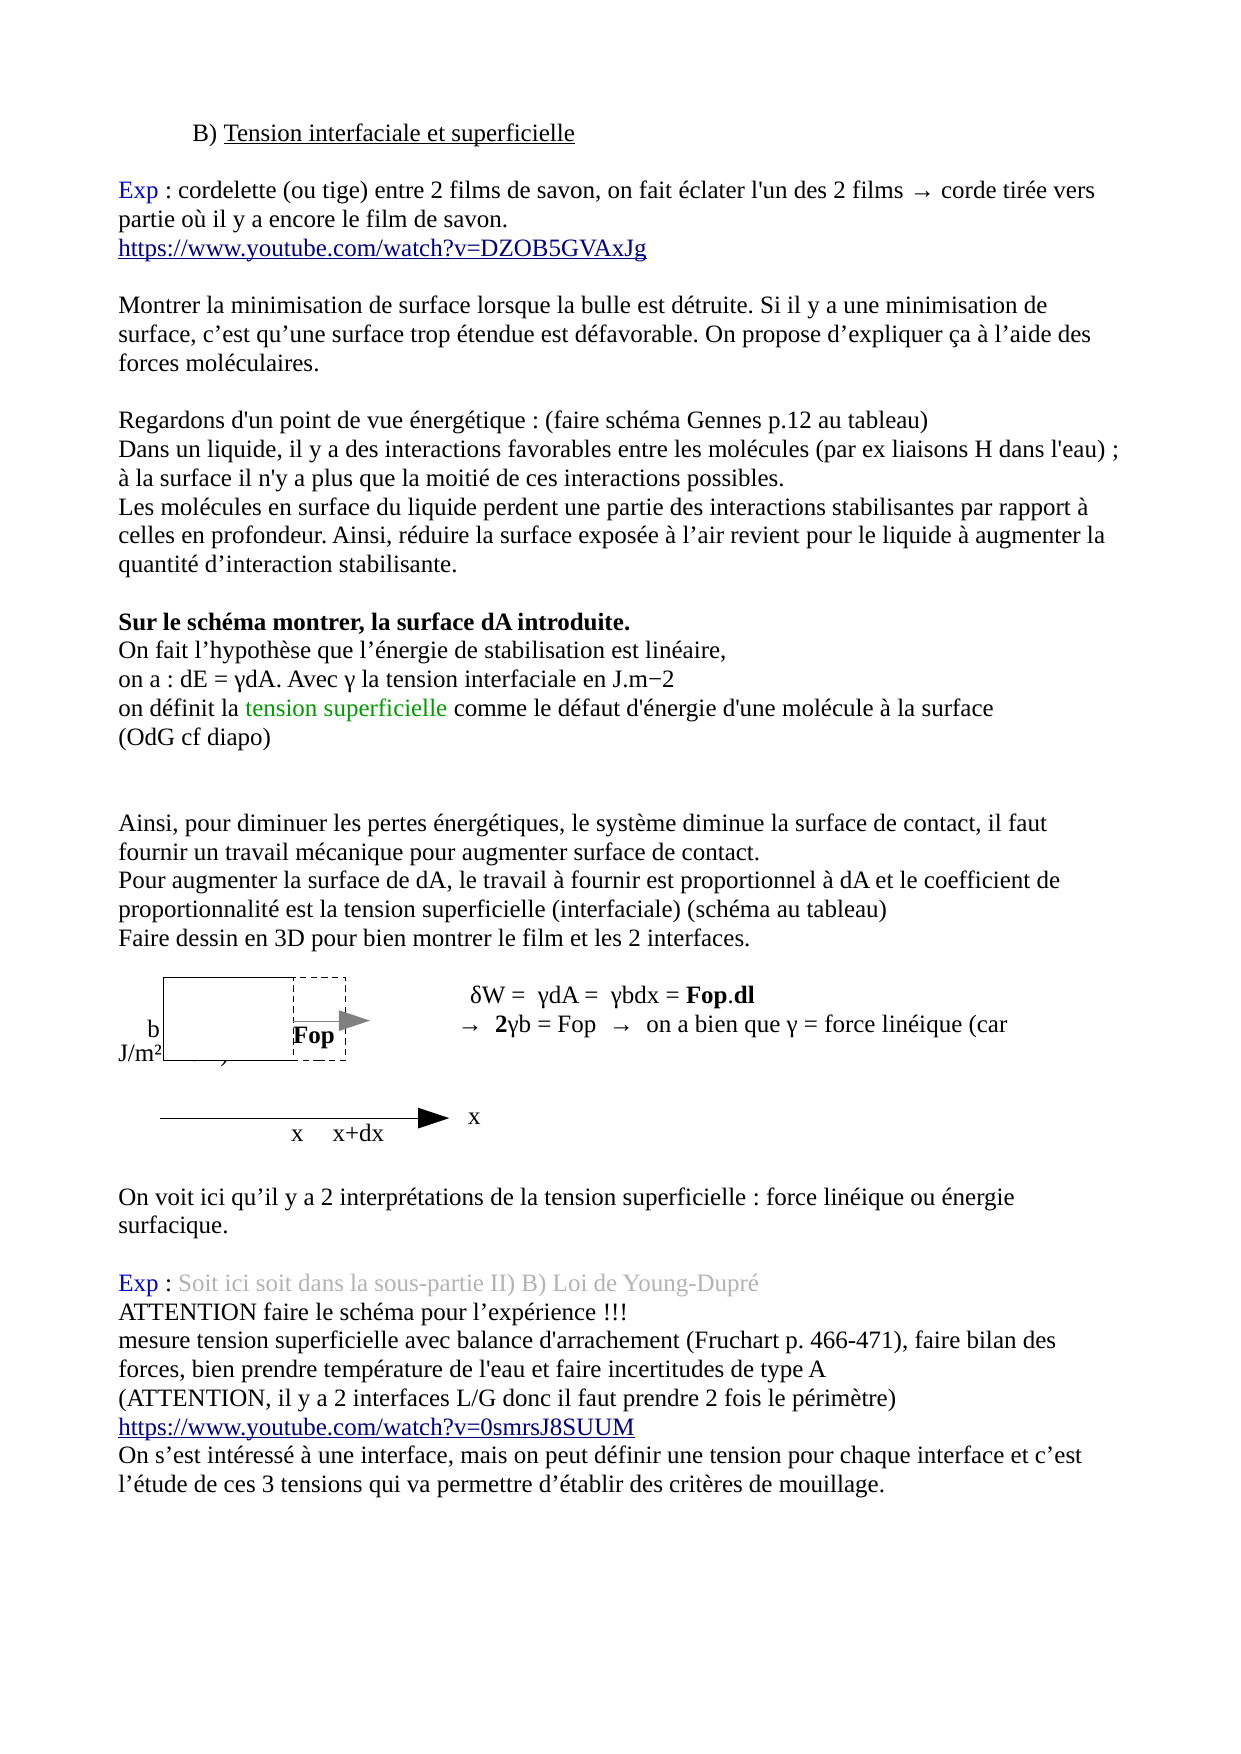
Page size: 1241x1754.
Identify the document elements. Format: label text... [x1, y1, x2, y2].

text (OdG cf diapo) [118, 722, 1122, 751]
text δW = γdA = γbdx = Fop.dl [346, 981, 1122, 1009]
text https://www.youtube.com/watch?v=0smrsJ8SUUM [118, 1412, 1122, 1441]
text On s’est intéressé à une interface, mais on peut définir une tension pour chaque interface et c’est l’étude de ces 3 tensions qui va permettre d’établir des critères de mouillage. [118, 1441, 1122, 1498]
text Exp : Soit ici soit dans la sous-partie II) B) Loi de Young-Dupré ATTENTION faire le schéma pour l’expérience !!! [118, 1268, 1122, 1326]
text Regardons d'un point de vue énergétique : (faire schéma Gennes p.12 au tableau) [118, 406, 1122, 434]
text B) Tension interfaciale et superficielle [118, 118, 1122, 147]
text Dans un liquide, il y a des interactions favorables entre les molécules (par ex liaisons H dans l'eau) ; à la surface il n'y a plus que la moitié de ces interactions possibles. Les molécules en surface du liquide perdent une partie des interactions stabilisantes par rapport à celles en profondeur. Ainsi, réduire la surface exposée à l’air revient pour le liquide à augmenter la quantité d’interaction stabilisante. [118, 434, 1122, 578]
text → 2γb = Fop → on a bien que γ = force linéique (car J/m²=N/m) [118, 1009, 1122, 1067]
text on a : dE = γdA. Avec γ la tension interfaciale en J.m−2 on définit la tension superficielle comme le défaut d'énergie d'une molécule à la surface [118, 664, 1122, 722]
text (ATTENTION, il y a 2 interfaces L/G donc il faut prendre 2 fois le périmètre) [118, 1383, 1122, 1412]
text mesure tension superficielle avec balance d'arrachement (Fruchart p. 466-471), faire bilan des forces, bien prendre température de l'eau et faire incertitudes de type A [118, 1326, 1122, 1383]
text On voit ici qu’il y a 2 interprétations de la tension superficielle : force linéique ou énergie surfacique. [118, 1182, 1122, 1239]
text Exp : cordelette (ou tige) entre 2 films de savon, on fait éclater l'un des 2 films → corde tirée vers partie où il y a encore le film de savon. https://www.youtube.com/watch?v=DZOB5GVAxJg [118, 176, 1122, 291]
text On fait l’hypothèse que l’énergie de stabilisation est linéaire, [118, 636, 1122, 664]
text Sur le schéma montrer, la surface dA introduite. [118, 578, 1122, 636]
text Pour augmenter la surface de dA, le travail à fournir est proportionnel à dA et le coefficient de proportionnalité est la tension superficielle (interfaciale) (schéma au tableau) Faire dessin en 3D pour bien montrer le film et les 2 interfaces. [118, 866, 1122, 952]
text [118, 981, 163, 1009]
text Montrer la minimisation de surface lorsque la bulle est détruite. Si il y a une minimisation de surface, c’est qu’une surface trop étendue est défavorable. On propose d’expliquer ça à l’aide des forces moléculaires. [118, 291, 1122, 377]
text Ainsi, pour diminuer les pertes énergétiques, le système diminue la surface de contact, il faut fournir un travail mécanique pour augmenter surface de contact. [118, 808, 1122, 866]
